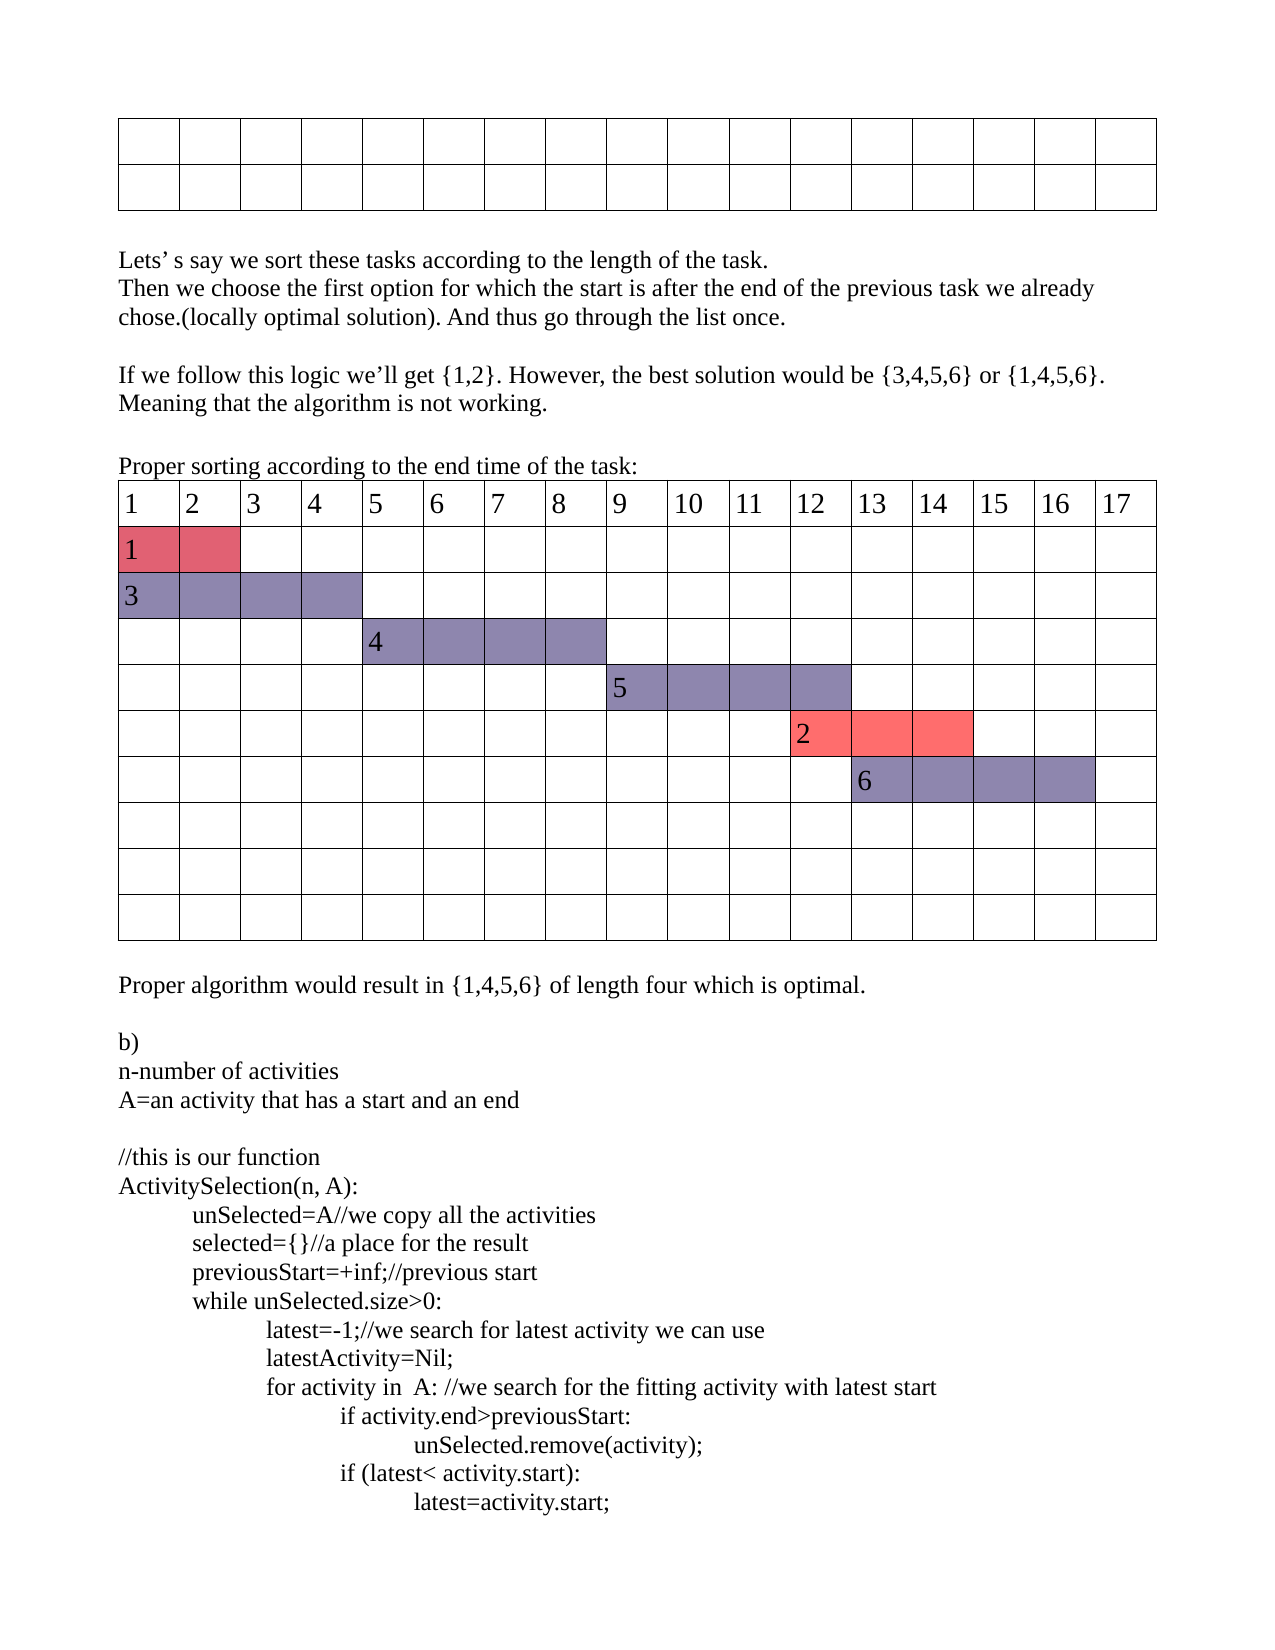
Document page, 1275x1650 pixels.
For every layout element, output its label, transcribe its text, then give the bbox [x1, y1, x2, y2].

table_cell [302, 665, 362, 710]
table_cell [546, 527, 606, 572]
table_cell [852, 849, 912, 894]
table_cell [852, 895, 912, 940]
table_cell [302, 849, 362, 894]
table_cell [241, 619, 301, 664]
table_cell [180, 711, 240, 756]
table_cell [485, 573, 545, 618]
table_cell [180, 849, 240, 894]
table_cell [974, 165, 1034, 210]
table_cell [180, 527, 240, 572]
table_cell [668, 711, 729, 756]
table_cell [180, 757, 240, 802]
table_cell [668, 119, 729, 164]
table_cell [546, 573, 606, 618]
table_cell [1035, 573, 1095, 618]
table_cell [974, 803, 1034, 848]
table_cell [424, 665, 484, 710]
table_cell [974, 119, 1034, 164]
table_cell [730, 165, 790, 210]
table_cell [668, 665, 729, 710]
table_header 6 [424, 481, 484, 526]
table_cell [730, 527, 790, 572]
table_cell [485, 619, 545, 664]
table_cell [485, 895, 545, 940]
text //this is our function [118, 1142, 1157, 1171]
table_cell [852, 573, 912, 618]
table_cell [1035, 895, 1095, 940]
table_cell [119, 665, 179, 710]
table_cell [607, 711, 667, 756]
table_header 12 [791, 481, 851, 526]
table_cell [241, 895, 301, 940]
table_header 15 [974, 481, 1034, 526]
table_cell [730, 573, 790, 618]
table_cell [302, 119, 362, 164]
table_cell [791, 527, 851, 572]
text latest=activity.start; [118, 1487, 1157, 1516]
table_cell [791, 849, 851, 894]
table_cell [730, 849, 790, 894]
table_cell [485, 803, 545, 848]
table_cell [546, 803, 606, 848]
text n-number of activities [118, 1056, 1157, 1085]
table_cell 4 [363, 619, 423, 664]
table_cell [302, 165, 362, 210]
table_cell [363, 849, 423, 894]
table_cell [485, 527, 545, 572]
table_cell [730, 895, 790, 940]
text If we follow this logic we’ll get {1,2}. However, the best solution would be {3,4,5,6} or {1,4,5,6}. Meaning that the algorithm is not working. [118, 360, 1157, 417]
table_cell [363, 803, 423, 848]
table_cell [546, 711, 606, 756]
table_cell 3 [119, 573, 179, 618]
table_cell [424, 895, 484, 940]
table_cell [730, 119, 790, 164]
table_cell [1096, 849, 1156, 894]
table_cell [424, 619, 484, 664]
table_cell [668, 527, 729, 572]
table_cell [1096, 573, 1156, 618]
text Proper sorting according to the end time of the task: [118, 451, 1157, 479]
table_cell [1035, 119, 1095, 164]
table_cell [302, 527, 362, 572]
table_cell [668, 165, 729, 210]
table_cell [241, 119, 301, 164]
table_cell [424, 527, 484, 572]
table_cell [1096, 119, 1156, 164]
table_cell [424, 803, 484, 848]
table_cell [119, 849, 179, 894]
table_cell [180, 119, 240, 164]
table_cell [302, 619, 362, 664]
table_cell [180, 803, 240, 848]
table_cell [546, 619, 606, 664]
table_cell [913, 895, 973, 940]
table_cell [913, 757, 973, 802]
text unSelected.remove(activity); [118, 1430, 1157, 1458]
table_cell [730, 665, 790, 710]
table_cell [241, 711, 301, 756]
table_cell [485, 119, 545, 164]
table_cell [791, 165, 851, 210]
table_cell [607, 119, 667, 164]
table_cell 2 [791, 711, 851, 756]
table_cell [668, 895, 729, 940]
table_cell [730, 803, 790, 848]
text for activity in A: //we search for the fitting activity with latest start [118, 1372, 1157, 1401]
text if activity.end>previousStart: [118, 1401, 1157, 1430]
table_cell [668, 803, 729, 848]
table_cell [852, 803, 912, 848]
table_cell [119, 619, 179, 664]
table_cell [180, 165, 240, 210]
table_cell [180, 665, 240, 710]
table_cell [607, 165, 667, 210]
text latestActivity=Nil; [118, 1343, 1157, 1372]
table_cell [607, 619, 667, 664]
table_cell [546, 165, 606, 210]
table_cell [791, 665, 851, 710]
table_cell [607, 573, 667, 618]
table_cell [791, 119, 851, 164]
table_cell [180, 619, 240, 664]
table_cell [363, 665, 423, 710]
table_cell [424, 849, 484, 894]
table_header 1 [119, 481, 179, 526]
table_cell [852, 711, 912, 756]
table_cell [974, 895, 1034, 940]
table_header 14 [913, 481, 973, 526]
table_cell [1035, 619, 1095, 664]
table_cell [546, 119, 606, 164]
table_cell [546, 665, 606, 710]
table_cell [730, 619, 790, 664]
table_cell [791, 757, 851, 802]
table_cell [1035, 849, 1095, 894]
table_cell [1096, 165, 1156, 210]
text while unSelected.size>0: [118, 1286, 1157, 1315]
table_header 17 [1096, 481, 1156, 526]
text Proper algorithm would result in {1,4,5,6} of length four which is optimal. [118, 970, 1157, 998]
table_header 10 [668, 481, 729, 526]
table_header 11 [730, 481, 790, 526]
table_cell [730, 711, 790, 756]
table_cell [607, 895, 667, 940]
table_cell [1096, 803, 1156, 848]
table_cell [546, 849, 606, 894]
table_cell [852, 619, 912, 664]
table_cell [119, 711, 179, 756]
table_cell [119, 165, 179, 210]
table_cell [1035, 757, 1095, 802]
table_cell [913, 165, 973, 210]
table_cell [363, 527, 423, 572]
table_cell [424, 119, 484, 164]
table_cell [913, 849, 973, 894]
table_header 8 [546, 481, 606, 526]
table_cell [730, 757, 790, 802]
table_cell [485, 165, 545, 210]
table_header 3 [241, 481, 301, 526]
table_cell [424, 165, 484, 210]
table_cell [913, 619, 973, 664]
table_cell [1035, 527, 1095, 572]
text A=an activity that has a start and an end [118, 1085, 1157, 1113]
text previousStart=+inf;//previous start [118, 1257, 1157, 1286]
table_header 13 [852, 481, 912, 526]
text unSelected=A//we copy all the activities [118, 1200, 1157, 1228]
table_cell [302, 711, 362, 756]
table_cell [1096, 895, 1156, 940]
table_cell [1035, 165, 1095, 210]
table_cell [363, 165, 423, 210]
table_cell [363, 119, 423, 164]
table_cell [485, 757, 545, 802]
table_cell [974, 619, 1034, 664]
table_cell [119, 119, 179, 164]
table_cell [424, 711, 484, 756]
table_cell [1096, 527, 1156, 572]
table_cell [791, 803, 851, 848]
table_cell [1096, 711, 1156, 756]
table_cell [974, 527, 1034, 572]
table_cell [424, 757, 484, 802]
table_cell [546, 895, 606, 940]
table_cell [241, 849, 301, 894]
table_cell [546, 757, 606, 802]
table_cell [607, 527, 667, 572]
table_cell [363, 895, 423, 940]
table_cell [913, 665, 973, 710]
table_cell [302, 573, 362, 618]
table_cell [241, 803, 301, 848]
table_cell [791, 619, 851, 664]
table_cell [913, 711, 973, 756]
table_cell [241, 757, 301, 802]
table_cell 1 [119, 527, 179, 572]
table_cell [302, 757, 362, 802]
table_header 16 [1035, 481, 1095, 526]
table_cell [485, 711, 545, 756]
table_cell [791, 895, 851, 940]
table_cell [913, 573, 973, 618]
table_header 2 [180, 481, 240, 526]
table_cell [424, 573, 484, 618]
table_cell [180, 895, 240, 940]
table_cell [974, 665, 1034, 710]
table_cell [363, 757, 423, 802]
table_header 5 [363, 481, 423, 526]
table_cell [485, 849, 545, 894]
table_cell [668, 849, 729, 894]
table_cell [852, 119, 912, 164]
table_cell [1035, 665, 1095, 710]
table_cell [607, 757, 667, 802]
table_cell [974, 757, 1034, 802]
table_cell [302, 895, 362, 940]
text Then we choose the first option for which the start is after the end of the previous task we already chose.(locally optimal solution). And thus go through the list once. [118, 273, 1157, 331]
table_cell [241, 573, 301, 618]
table_cell [974, 849, 1034, 894]
table_cell 6 [852, 757, 912, 802]
table_cell [363, 573, 423, 618]
table_cell [119, 803, 179, 848]
table_cell [852, 527, 912, 572]
table_cell 5 [607, 665, 667, 710]
table_cell [302, 803, 362, 848]
table_cell [1096, 665, 1156, 710]
table_cell [668, 573, 729, 618]
table_cell [241, 165, 301, 210]
table_header 9 [607, 481, 667, 526]
table_cell [791, 573, 851, 618]
table_cell [241, 527, 301, 572]
table_cell [913, 119, 973, 164]
table_cell [668, 757, 729, 802]
table_header 4 [302, 481, 362, 526]
table_cell [607, 849, 667, 894]
table_cell [485, 665, 545, 710]
table_cell [668, 619, 729, 664]
table_cell [363, 711, 423, 756]
table_cell [1096, 619, 1156, 664]
table_cell [852, 665, 912, 710]
table_cell [119, 895, 179, 940]
table_cell [119, 757, 179, 802]
table_cell [974, 711, 1034, 756]
table_cell [241, 665, 301, 710]
table_cell [1096, 757, 1156, 802]
text b) [118, 1027, 1157, 1056]
text latest=-1;//we search for latest activity we can use [118, 1315, 1157, 1343]
table_cell [1035, 711, 1095, 756]
table_cell [180, 573, 240, 618]
text selected={}//a place for the result [118, 1228, 1157, 1257]
table_cell [974, 573, 1034, 618]
text if (latest< activity.start): [118, 1458, 1157, 1487]
table_cell [607, 803, 667, 848]
table_cell [913, 803, 973, 848]
table_cell [852, 165, 912, 210]
text Lets’ s say we sort these tasks according to the length of the task. [118, 245, 1157, 273]
table_header 7 [485, 481, 545, 526]
text ActivitySelection(n, A): [118, 1171, 1157, 1200]
table_cell [1035, 803, 1095, 848]
table_cell [913, 527, 973, 572]
